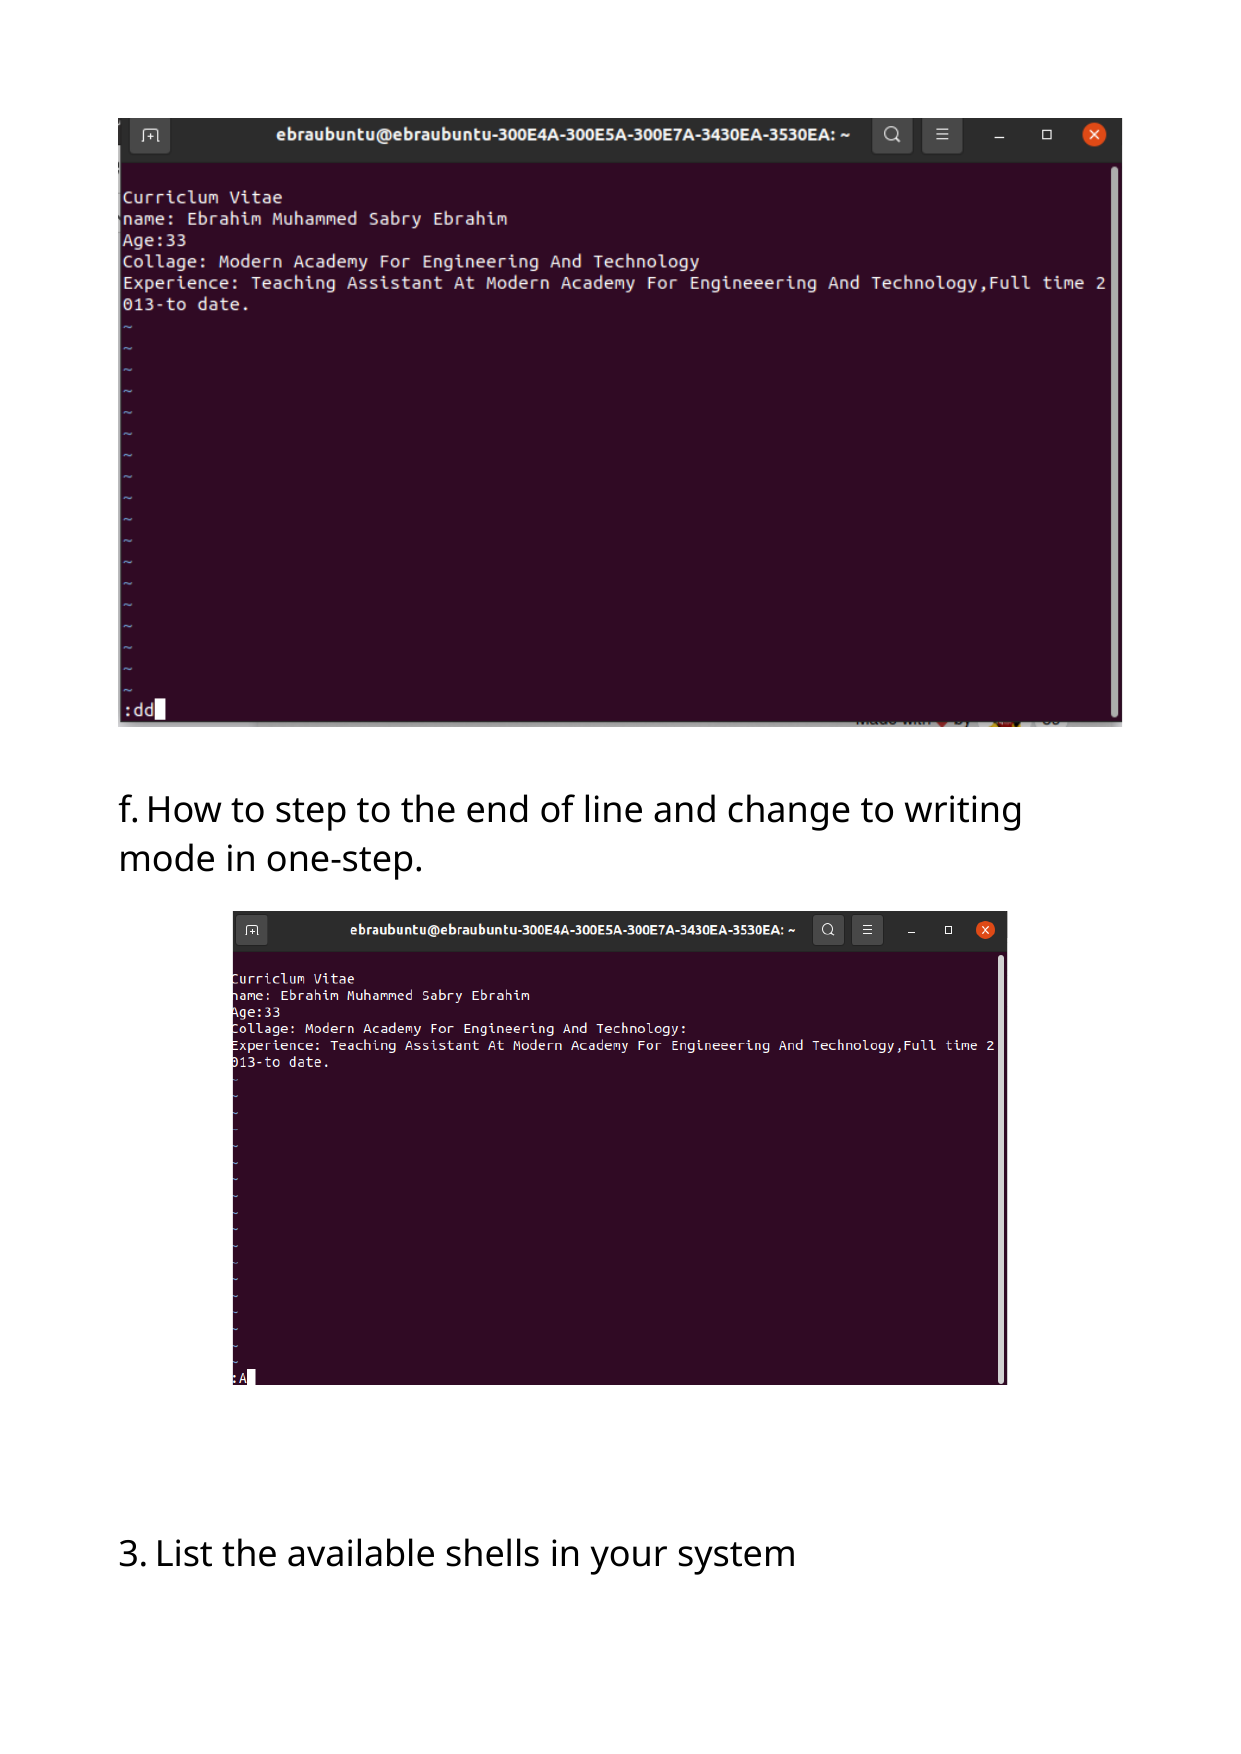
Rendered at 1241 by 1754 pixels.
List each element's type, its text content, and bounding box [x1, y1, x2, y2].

text 3. List the available shells in your system [118, 1528, 1122, 1577]
text f. How to step to the end of line and change to writing mode in one-step. [118, 756, 1122, 882]
picture [232, 911, 1008, 1385]
picture [118, 118, 1123, 727]
